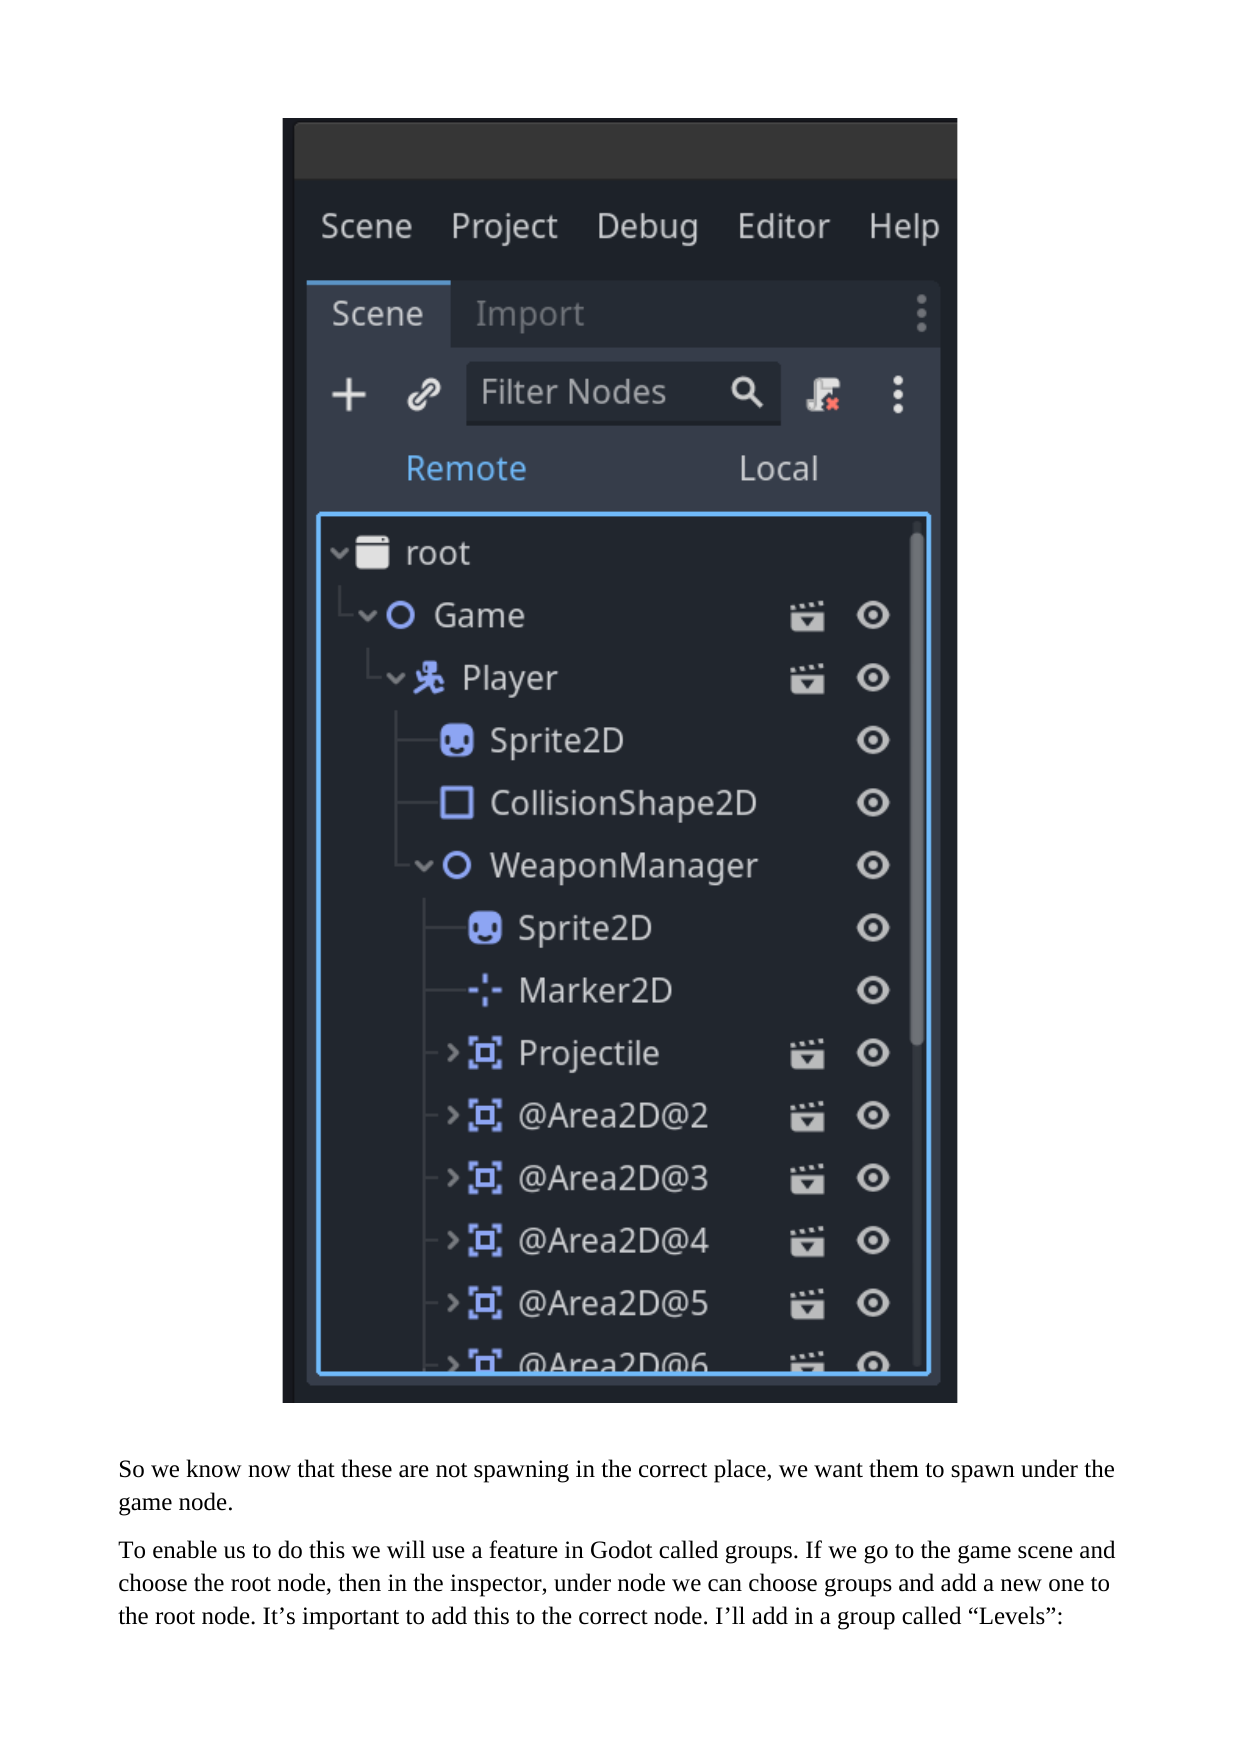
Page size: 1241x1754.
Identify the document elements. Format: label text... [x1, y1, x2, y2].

picture [282, 118, 958, 1403]
text To enable us to do this we will use a feature in Godot called groups. If we go to the game scene and choose the root node, then in the inspector, under node we can choose groups and add a new one to the root node. It’s important to add this to the correct node. I’ll add in a group called “Levels”: [118, 1535, 1122, 1630]
text So we know now that these are not spawning in the correct place, we want them to spawn under the game node. [118, 1454, 1122, 1516]
